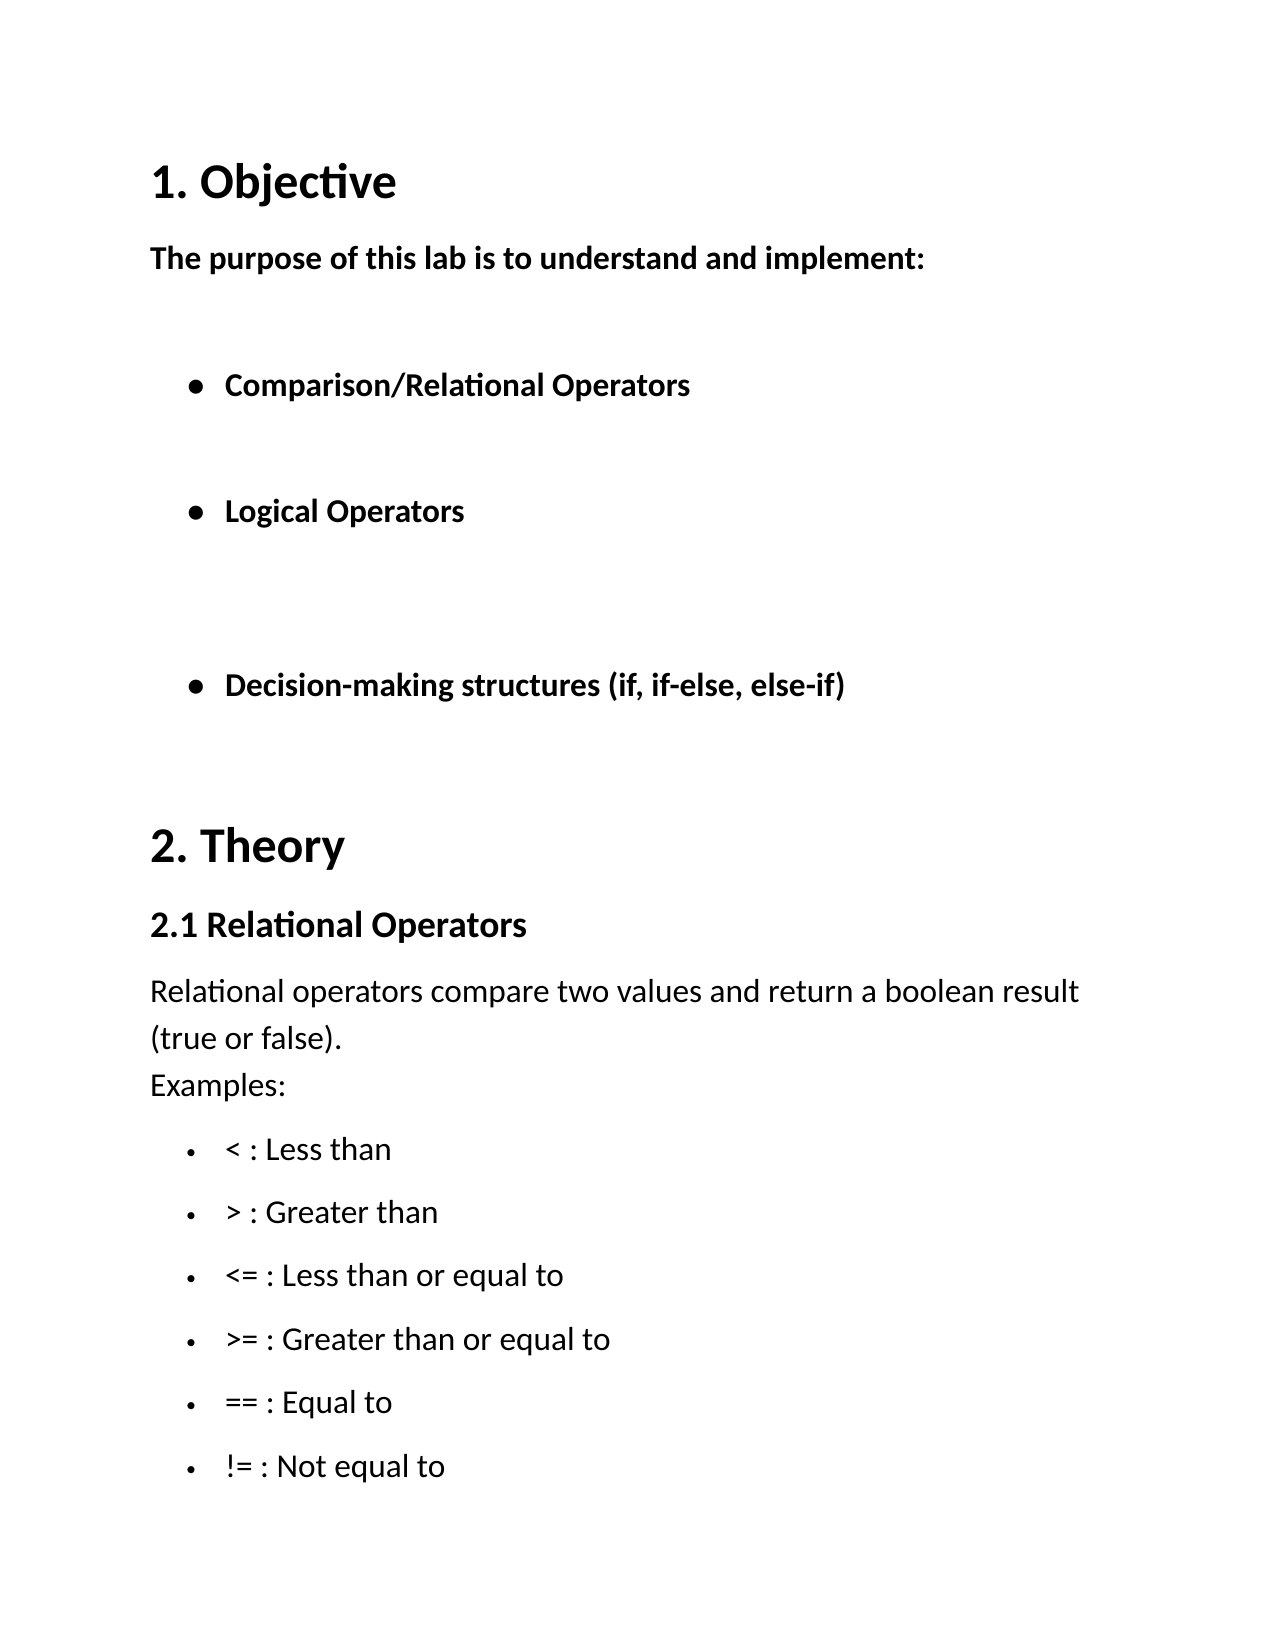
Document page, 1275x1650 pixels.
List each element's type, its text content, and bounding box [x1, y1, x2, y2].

list < : Less than [187, 1127, 1125, 1168]
text 2. Theory [150, 814, 1125, 875]
text Relational operators compare two values and return a boolean result (true or false). Examples: [150, 971, 1125, 1105]
list Comparison/Relational Operators [187, 364, 1125, 404]
list Decision-making structures (if, if-else, else-if) [187, 664, 1125, 705]
list <= : Less than or equal to [187, 1254, 1125, 1295]
text 2.1 Relational Operators [150, 901, 1125, 947]
list Logical Operators [187, 491, 1125, 531]
list != : Not equal to [187, 1445, 1125, 1485]
list == : Equal to [187, 1381, 1125, 1422]
list > : Greater than [187, 1191, 1125, 1232]
list >= : Greater than or equal to [187, 1318, 1125, 1358]
text The purpose of this lab is to understand and implement: [150, 237, 1125, 277]
text 1. Objective [150, 150, 1125, 211]
